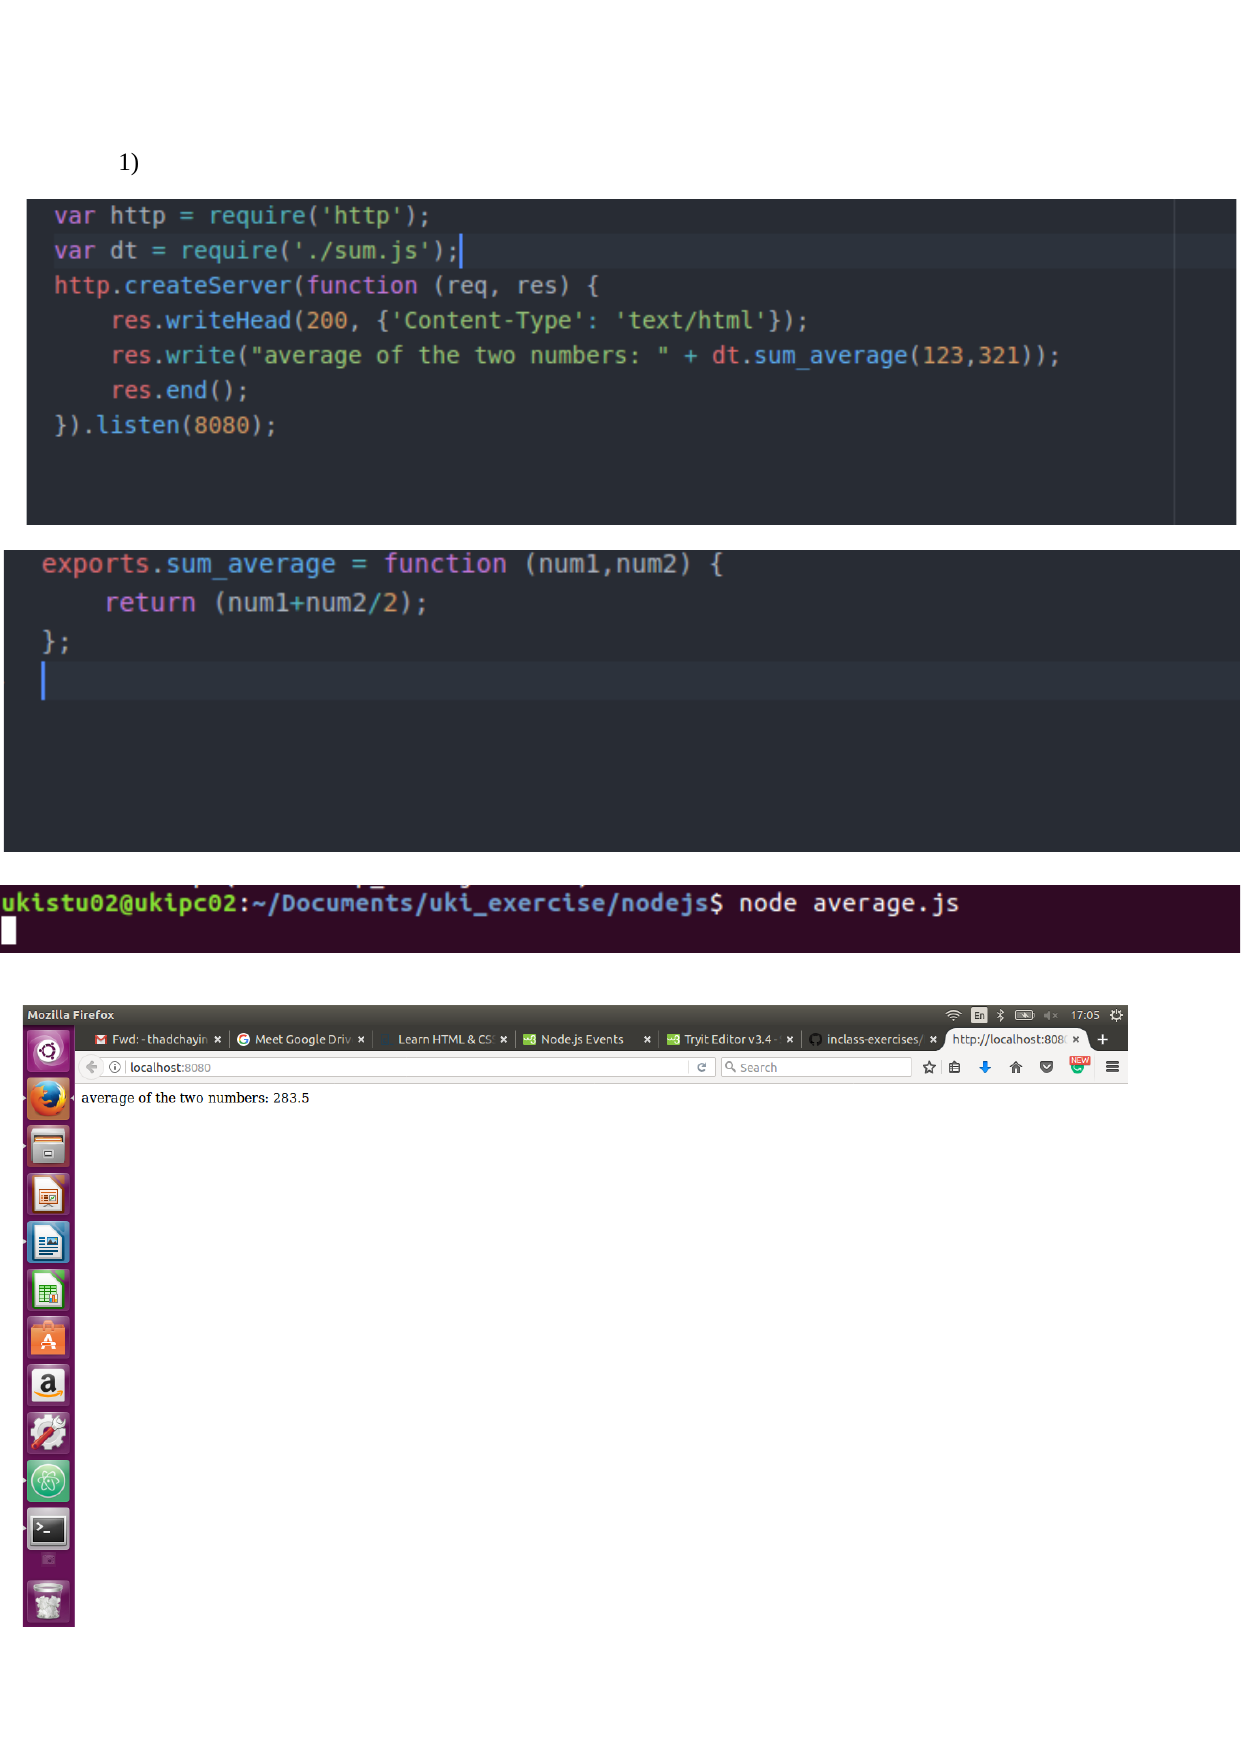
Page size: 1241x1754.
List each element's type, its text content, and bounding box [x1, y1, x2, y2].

picture [0, 885, 1241, 953]
picture [22, 1005, 1128, 1627]
text 1) [118, 147, 1122, 176]
picture [26, 199, 1237, 525]
picture [3, 550, 1240, 852]
